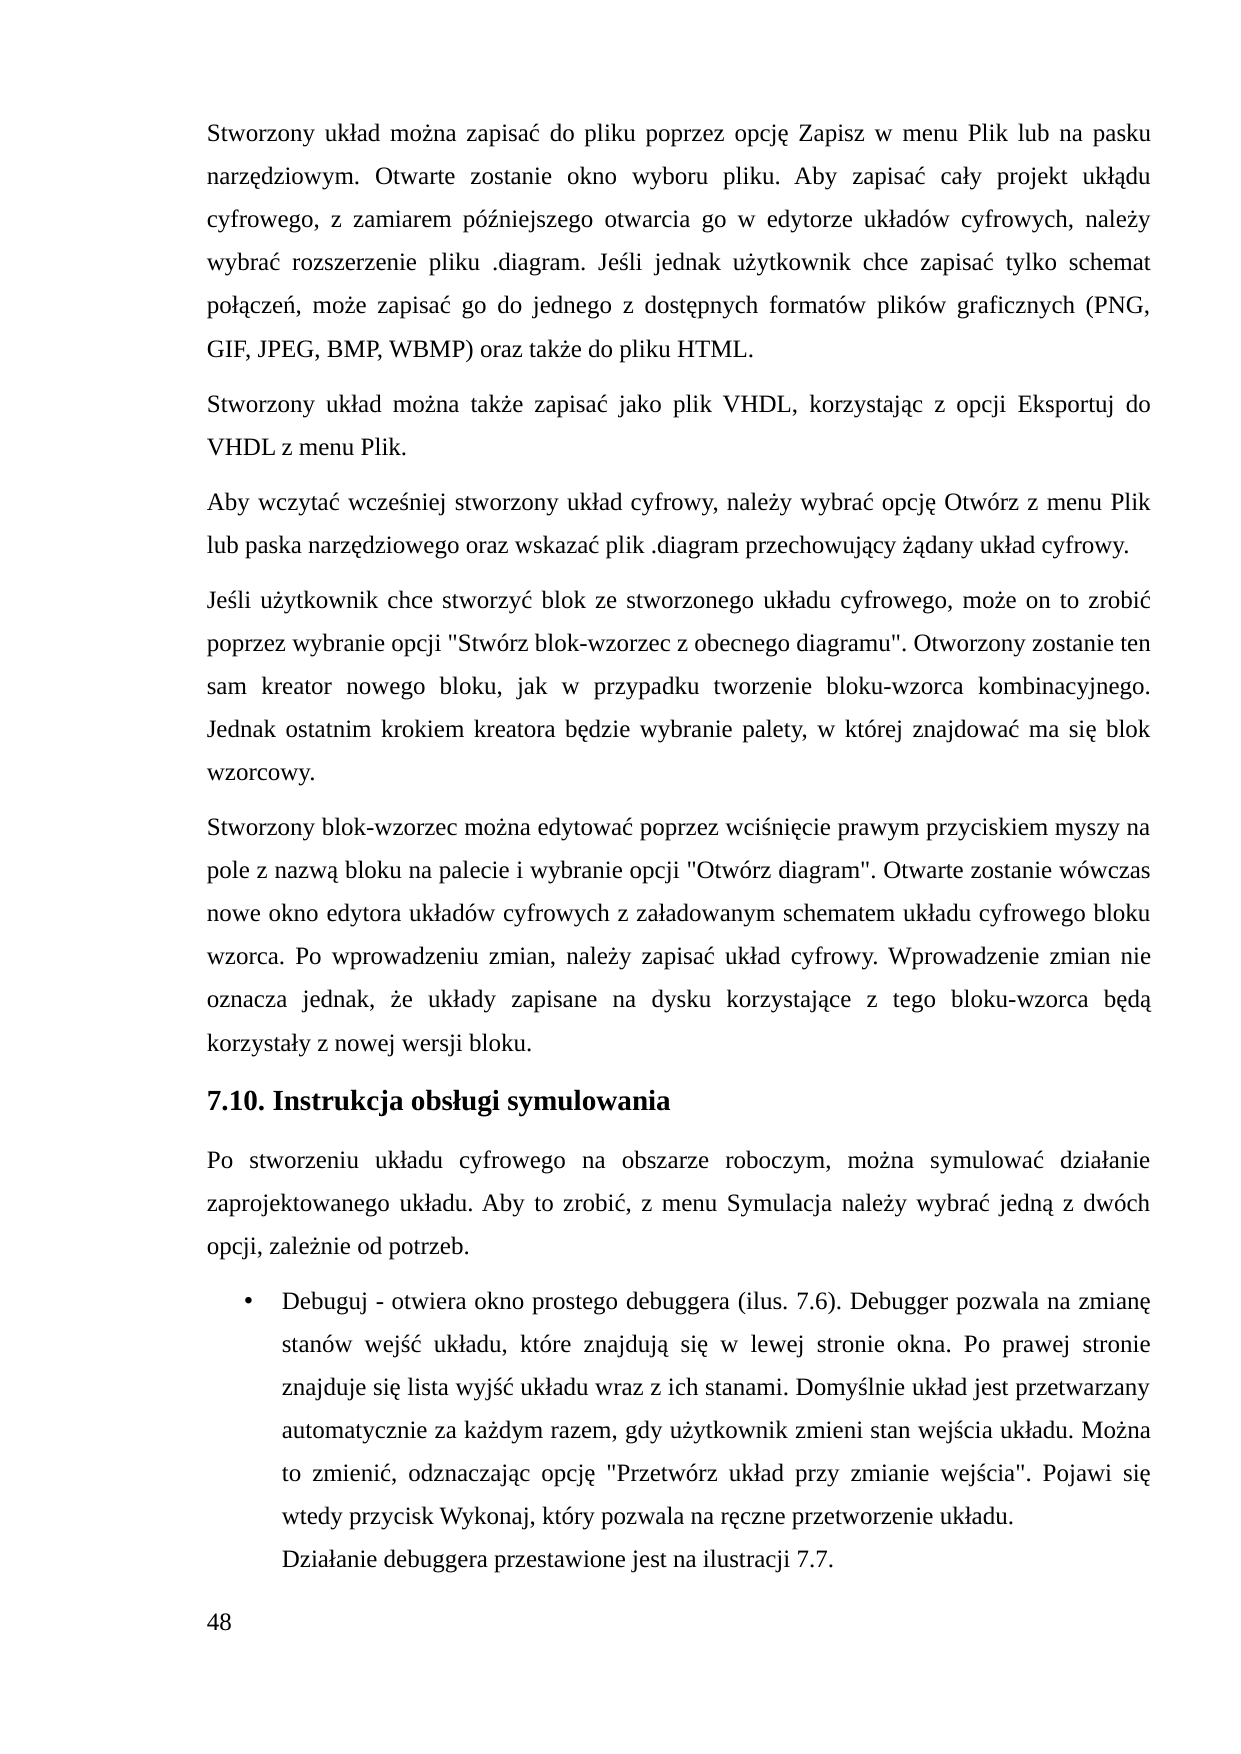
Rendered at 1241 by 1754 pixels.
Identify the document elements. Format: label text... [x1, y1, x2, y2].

list Debuguj - otwiera okno prostego debuggera (ilus. 7.6). Debugger pozwala na zmianę stanów wejść układu, które znajdują się w lewej stronie okna. Po prawej stronie znajduje się lista wyjść układu wraz z ich stanami. Domyślnie układ jest przetwarzany automatycznie za każdym razem, gdy użytkownik zmieni stan wejścia układu. Można to zmienić, odznaczając opcję "Przetwórz układ przy zmianie wejścia". Pojawi się wtedy przycisk Wykonaj, który pozwala na ręczne przetworzenie układu. [244, 1286, 1152, 1530]
text 7.10. Instrukcja obsługi symulowania [207, 1083, 1152, 1116]
text Stworzony układ można zapisać do pliku poprzez opcję Zapisz w menu Plik lub na pasku narzędziowym. Otwarte zostanie okno wyboru pliku. Aby zapisać cały projekt ukłądu cyfrowego, z zamiarem późniejszego otwarcia go w edytorze układów cyfrowych, należy wybrać rozszerzenie pliku .diagram. Jeśli jednak użytkownik chce zapisać tylko schemat połączeń, może zapisać go do jednego z dostępnych formatów plików graficznych (PNG, GIF, JPEG, BMP, WBMP) oraz także do pliku HTML. [207, 118, 1152, 362]
text Stworzony układ można także zapisać jako plik VHDL, korzystając z opcji Eksportuj do VHDL z menu Plik. [207, 389, 1152, 461]
text Po stworzeniu układu cyfrowego na obszarze roboczym, można symulować działanie zaprojektowanego układu. Aby to zrobić, z menu Symulacja należy wybrać jedną z dwóch opcji, zależnie od potrzeb. [207, 1145, 1152, 1260]
text Jeśli użytkownik chce stworzyć blok ze stworzonego układu cyfrowego, może on to zrobić poprzez wybranie opcji "Stwórz blok-wzorzec z obecnego diagramu". Otworzony zostanie ten sam kreator nowego bloku, jak w przypadku tworzenie bloku-wzorca kombinacyjnego. Jednak ostatnim krokiem kreatora będzie wybranie palety, w której znajdować ma się blok wzorcowy. [207, 585, 1152, 786]
text Stworzony blok-wzorzec można edytować poprzez wciśnięcie prawym przyciskiem myszy na pole z nazwą bloku na palecie i wybranie opcji "Otwórz diagram". Otwarte zostanie wówczas nowe okno edytora układów cyfrowych z załadowanym schematem układu cyfrowego bloku wzorca. Po wprowadzeniu zmian, należy zapisać układ cyfrowy. Wprowadzenie zmian nie oznacza jednak, że układy zapisane na dysku korzystające z tego bloku-wzorca będą korzystały z nowej wersji bloku. [207, 812, 1152, 1056]
list Działanie debuggera przestawione jest na ilustracji 7.7. [244, 1544, 1152, 1573]
text Aby wczytać wcześniej stworzony układ cyfrowy, należy wybrać opcję Otwórz z menu Plik lub paska narzędziowego oraz wskazać plik .diagram przechowujący żądany układ cyfrowy. [207, 487, 1152, 558]
